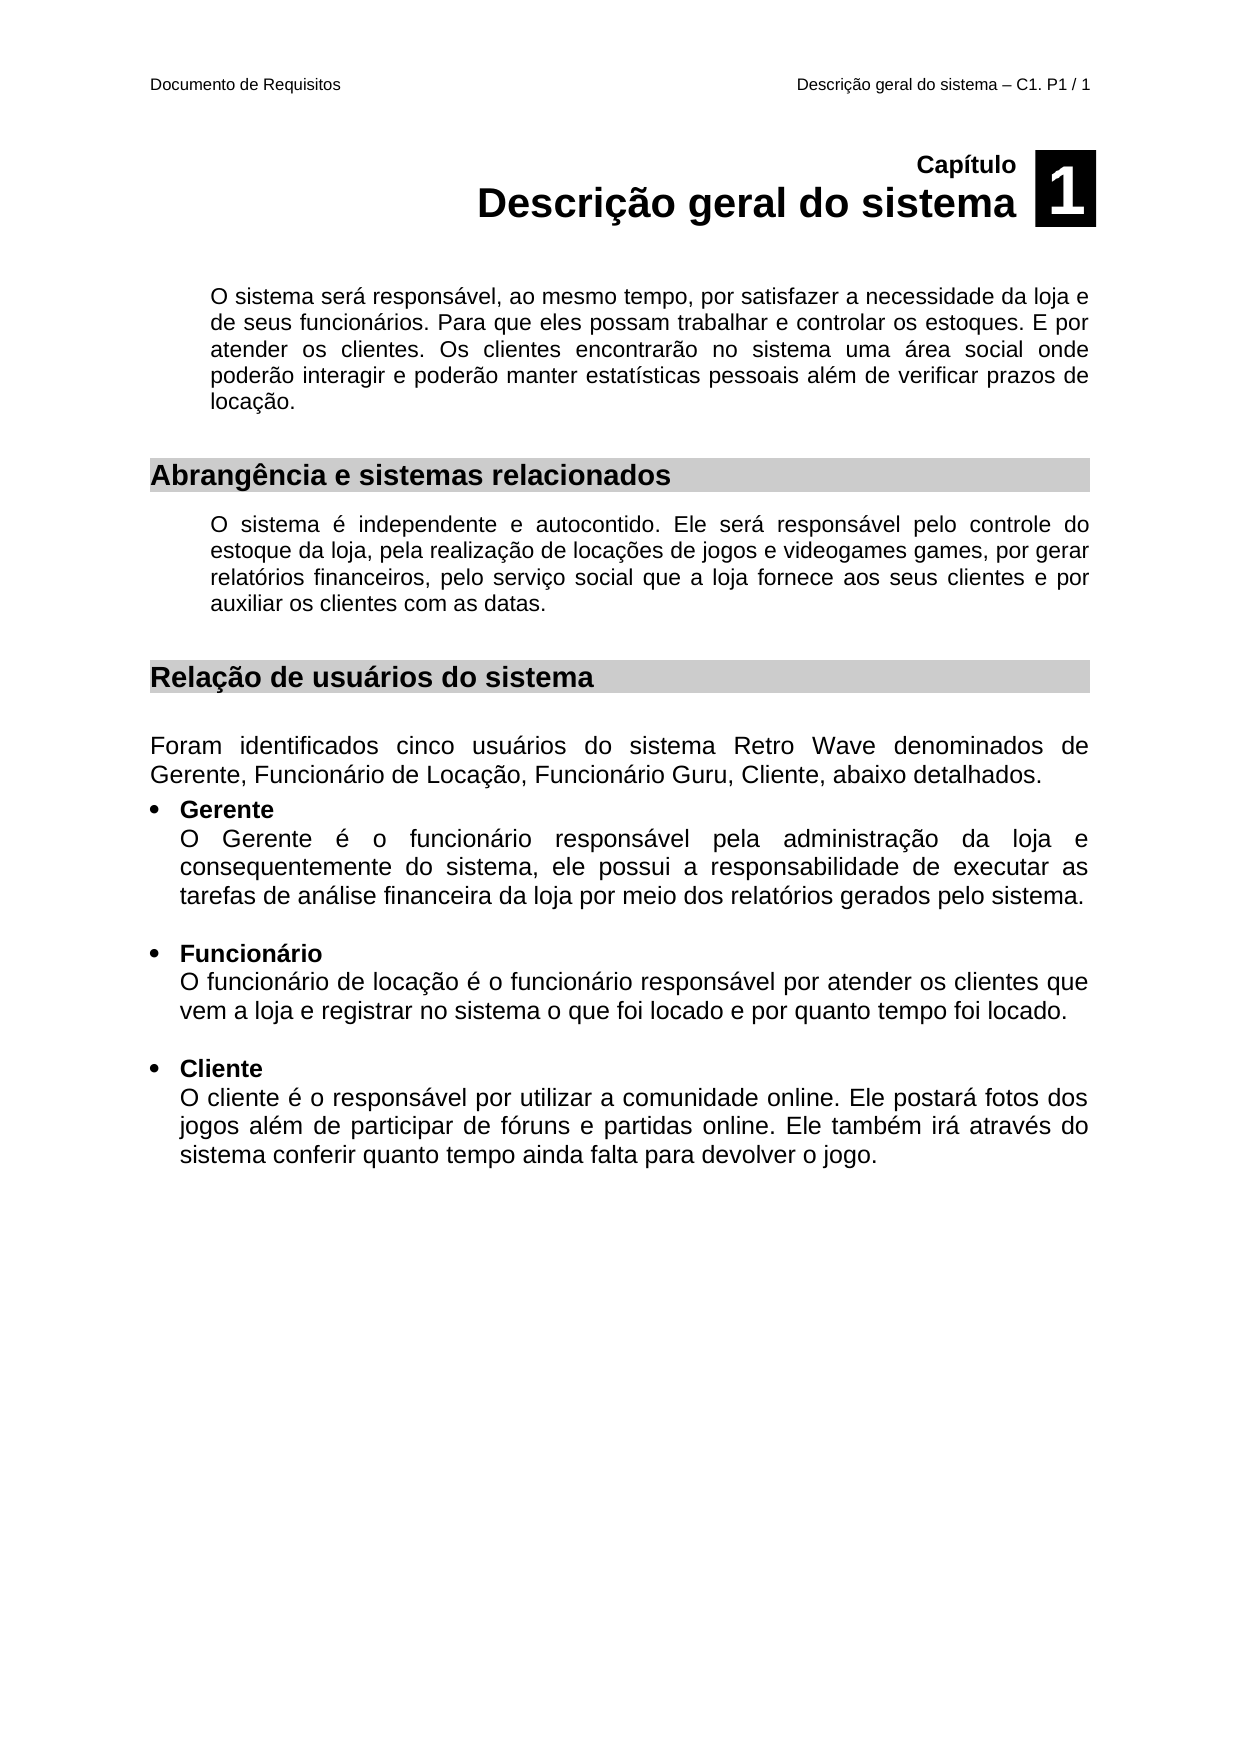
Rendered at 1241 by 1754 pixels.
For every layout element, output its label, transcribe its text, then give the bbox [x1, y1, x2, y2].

text O funcionário de locação é o funcionário responsável por atender os clientes que vem a loja e registrar no sistema o que foi locado e por quanto tempo foi locado. [179, 967, 1090, 1025]
text O sistema será responsável, ao mesmo tempo, por satisfazer a necessidade da loja e de seus funcionários. Para que eles possam trabalhar e controlar os estoques. E por atender os clientes. Os clientes encontrarão no sistema uma área social onde poderão interagir e poderão manter estatísticas pessoais além de verificar prazos de locação. [210, 283, 1090, 415]
subtitle Descrição geral do sistema [150, 179, 1035, 227]
subtitle Relação de usuários do sistema [150, 660, 1090, 693]
subtitle Abrangência e sistemas relacionados [150, 458, 1090, 492]
subtitle Foram identificados cinco usuários do sistema Retro Wave denominados de Gerente, Funcionário de Locação, Funcionário Guru, Cliente, abaixo detalhados. [150, 731, 1090, 788]
text O Gerente é o funcionário responsável pela administração da loja e consequentemente do sistema, ele possui a responsabilidade de executar as tarefas de análise financeira da loja por meio dos relatórios gerados pelo sistema. [179, 823, 1090, 910]
list Cliente [150, 1054, 1090, 1082]
text O sistema é independente e autocontido. Ele será responsável pelo controle do estoque da loja, pela realização de locações de jogos e videogames games, por gerar relatórios financeiros, pelo serviço social que a loja fornece aos seus clientes e por auxiliar os clientes com as datas. [210, 511, 1090, 616]
text Capítulo [210, 150, 1035, 179]
list Gerente [150, 795, 1090, 823]
list Funcionário [150, 938, 1090, 967]
text O cliente é o responsável por utilizar a comunidade online. Ele postará fotos dos jogos além de participar de fóruns e partidas online. Ele também irá através do sistema conferir quanto tempo ainda falta para devolver o jogo. [179, 1082, 1090, 1169]
